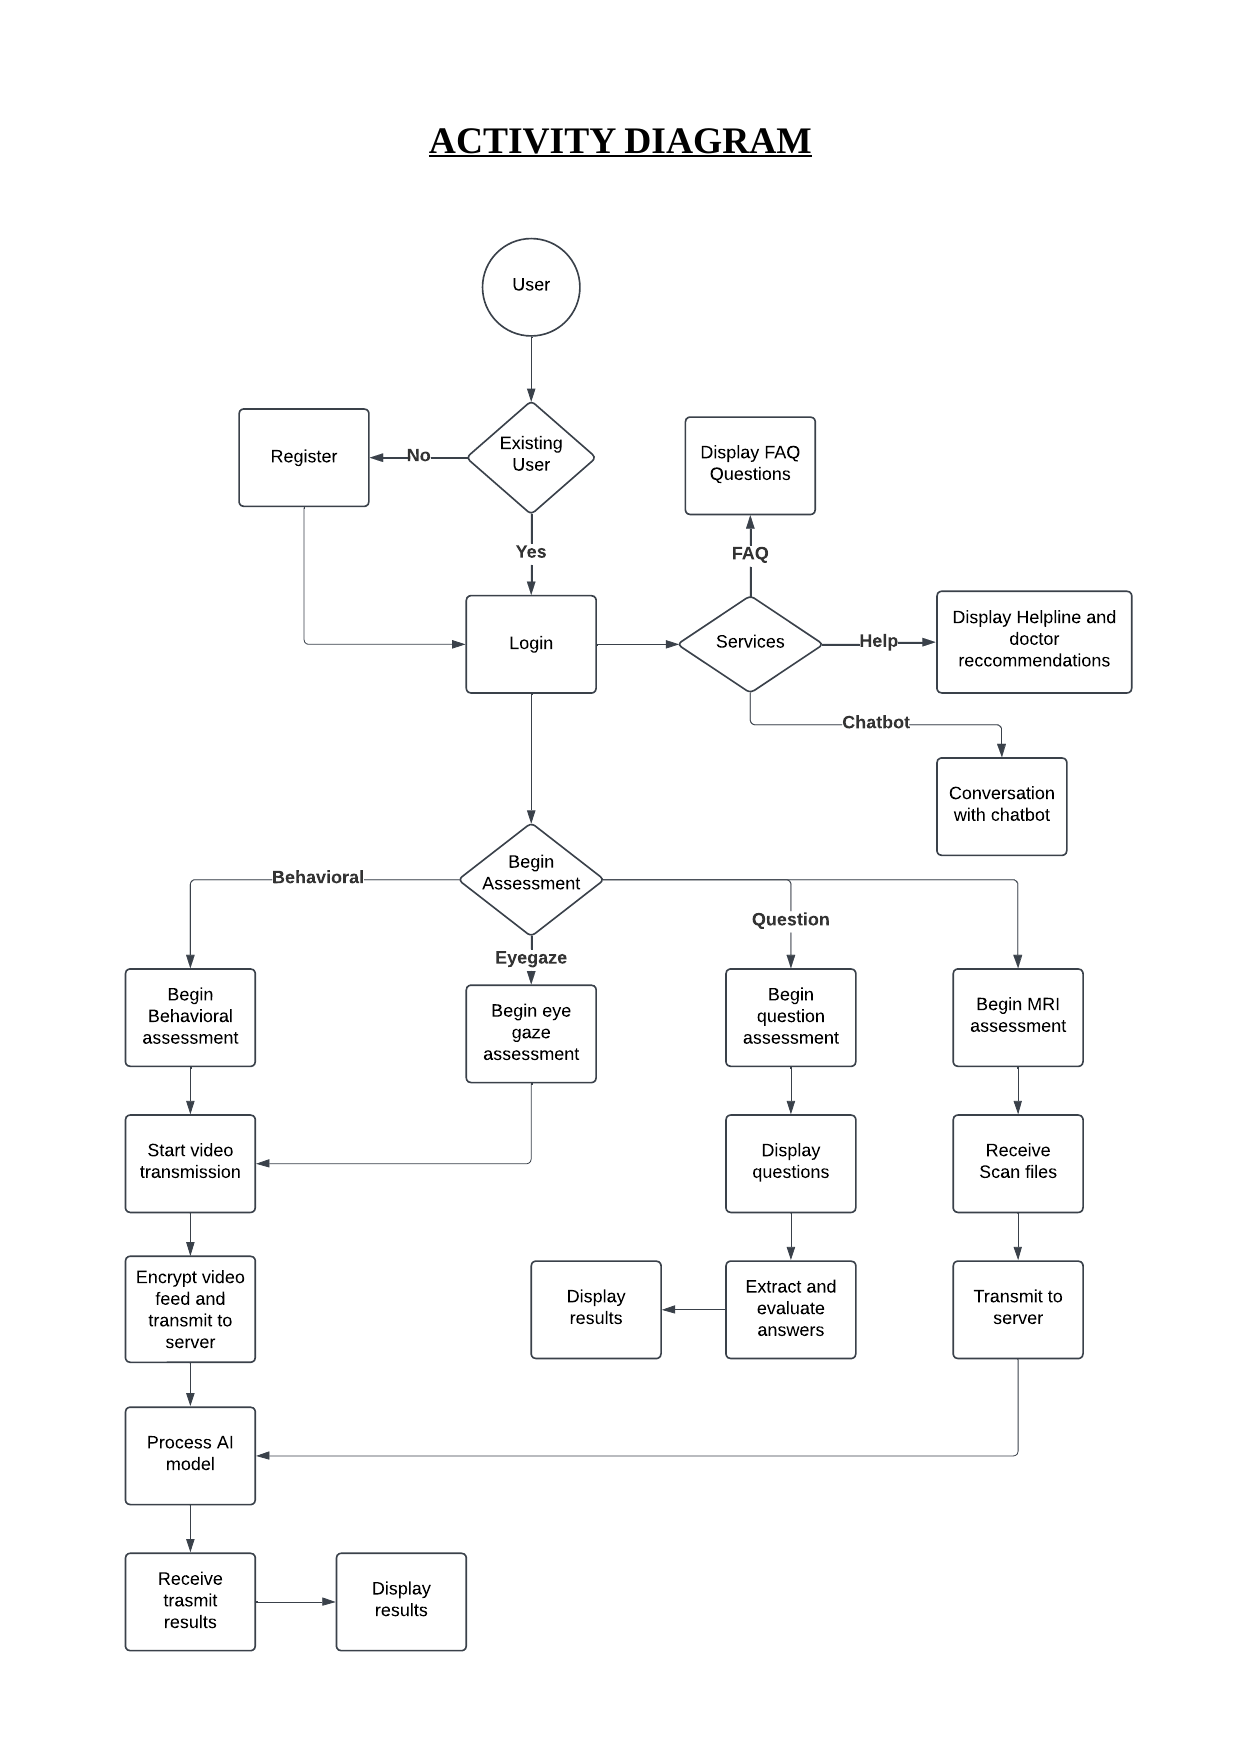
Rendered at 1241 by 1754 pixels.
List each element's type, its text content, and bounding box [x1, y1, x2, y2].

text ACTIVITY DIAGRAM [118, 118, 1122, 161]
